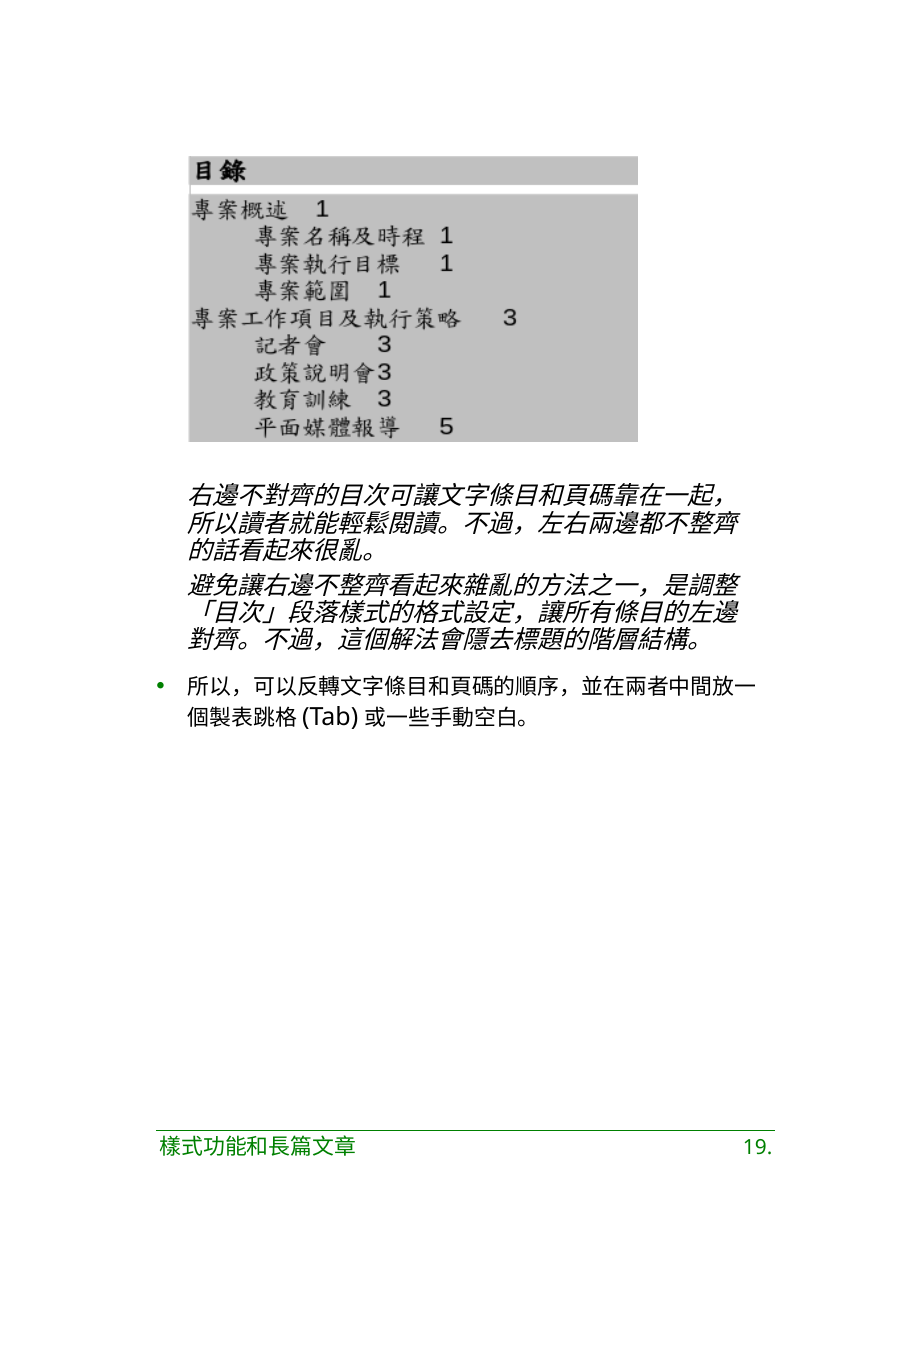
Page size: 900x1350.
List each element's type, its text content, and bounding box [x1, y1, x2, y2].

picture [187, 156, 638, 442]
table_cell 右邊不對齊的目次可讓文字條目和頁碼靠在一起，所以讀者就能輕鬆閱讀。不過，左右兩邊都不整齊的話看起來很亂。 避免讓右邊不整齊看起來雜亂的方法之一，是調整「目次」段落樣式的格式設定，讓所有條目的左邊對齊。不過，這個解法會隱去標題的階層結構。 [188, 475, 744, 654]
table_header [188, 125, 744, 475]
list 所以，可以反轉文字條目和頁碼的順序，並在兩者中間放一個製表跳格 (Tab) 或一些手動空白。 [156, 669, 775, 732]
